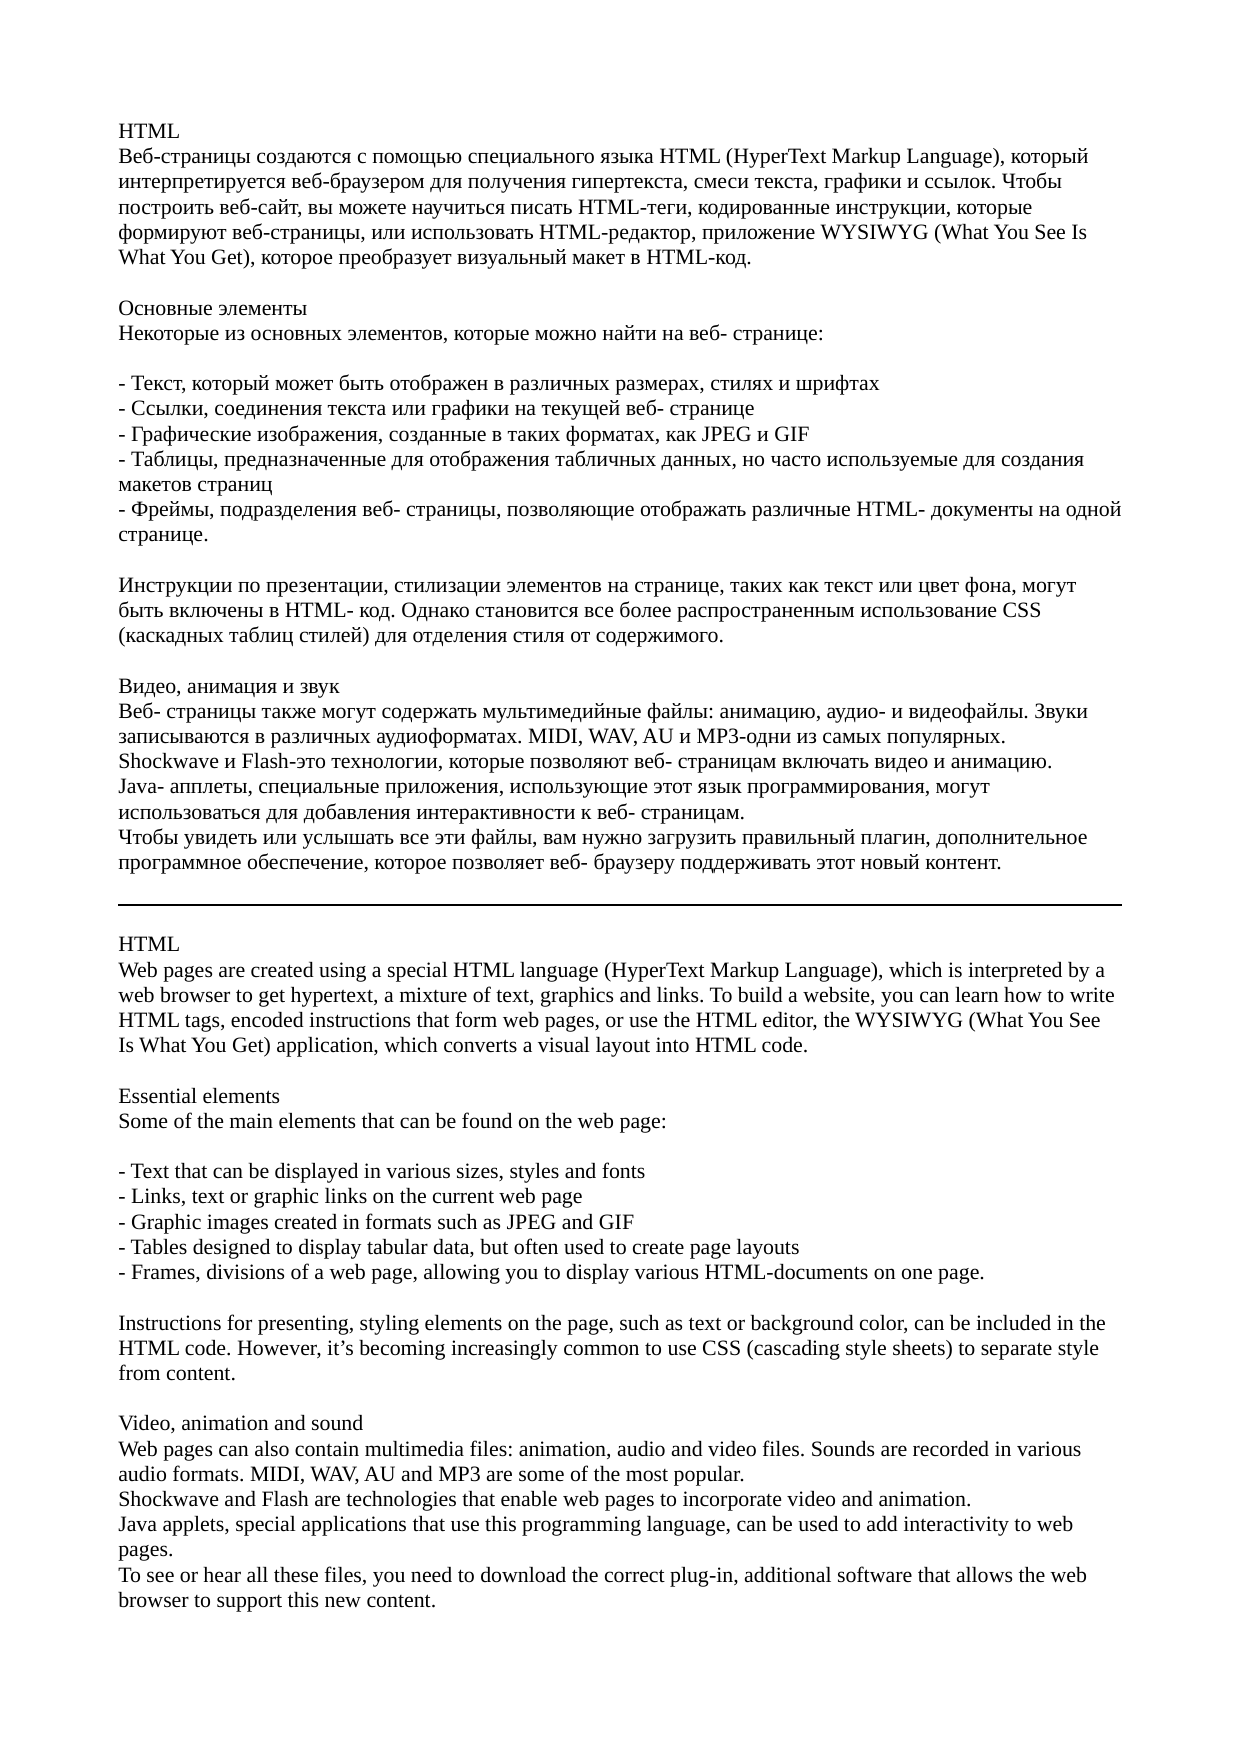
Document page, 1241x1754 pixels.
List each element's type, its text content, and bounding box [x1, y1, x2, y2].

text Web pages are created using a special HTML language (HyperText Markup Language), which is interpreted by a web browser to get hypertext, a mixture of text, graphics and links. To build a website, you can learn how to write HTML tags, encoded instructions that form web pages, or use the HTML editor, the WYSIWYG (What You See Is What You Get) application, which converts a visual layout into HTML code. [118, 957, 1122, 1057]
text Java- апплеты, специальные приложения, использующие этот язык программирования, могут использоваться для добавления интерактивности к веб- страницам. [118, 773, 1122, 824]
text HTML [118, 931, 1122, 957]
text - Фреймы, подразделения веб- страницы, позволяющие отображать различные HTML- документы на одной странице. [118, 496, 1122, 547]
text - Text that can be displayed in various sizes, styles and fonts [118, 1158, 1122, 1183]
text Некоторые из основных элементов, которые можно найти на веб- странице: [118, 320, 1122, 345]
text - Frames, divisions of a web page, allowing you to display various HTML-documents on one page. [118, 1259, 1122, 1284]
text - Графические изображения, созданные в таких форматах, как JPEG и GIF [118, 421, 1122, 446]
text Видео, анимация и звук [118, 673, 1122, 698]
text - Текст, который может быть отображен в различных размерах, стилях и шрифтах [118, 370, 1122, 395]
text Веб-страницы создаются с помощью специального языка HTML (HyperText Markup Language), который интерпретируется веб-браузером для получения гипертекста, смеси текста, графики и ссылок. Чтобы построить веб-сайт, вы можете научиться писать HTML-теги, кодированные инструкции, которые формируют веб-страницы, или использовать HTML-редактор, приложение WYSIWYG (What You See Is What You Get), которое преобразует визуальный макет в HTML-код. [118, 143, 1122, 269]
text - Tables designed to display tabular data, but often used to create page layouts [118, 1234, 1122, 1259]
text Some of the main elements that can be found on the web page: [118, 1108, 1122, 1133]
text Чтобы увидеть или услышать все эти файлы, вам нужно загрузить правильный плагин, дополнительное программное обеспечение, которое позволяет веб- браузеру поддерживать этот новый контент. [118, 824, 1122, 874]
text Java applets, special applications that use this programming language, can be used to add interactivity to web pages. [118, 1511, 1122, 1562]
text Instructions for presenting, styling elements on the page, such as text or background color, can be included in the HTML code. However, it’s becoming increasingly common to use CSS (cascading style sheets) to separate style from content. [118, 1309, 1122, 1385]
text - Links, text or graphic links on the current web page [118, 1183, 1122, 1209]
text Video, animation and sound [118, 1410, 1122, 1436]
text Web pages can also contain multimedia files: animation, audio and video files. Sounds are recorded in various audio formats. MIDI, WAV, AU and MP3 are some of the most popular. [118, 1436, 1122, 1486]
text HTML [118, 118, 1122, 143]
text - Ссылки, соединения текста или графики на текущей веб- странице [118, 395, 1122, 421]
text To see or hear all these files, you need to download the correct plug-in, additional software that allows the web browser to support this new content. [118, 1562, 1122, 1612]
text Веб- страницы также могут содержать мультимедийные файлы: анимацию, аудио- и видеофайлы. Звуки записываются в различных аудиоформатах. MIDI, WAV, AU и MP3-одни из самых популярных. [118, 698, 1122, 748]
text Essential elements [118, 1083, 1122, 1108]
text - Таблицы, предназначенные для отображения табличных данных, но часто используемые для создания макетов страниц [118, 446, 1122, 496]
text Shockwave и Flash-это технологии, которые позволяют веб- страницам включать видео и анимацию. [118, 748, 1122, 773]
text - Graphic images created in formats such as JPEG and GIF [118, 1209, 1122, 1234]
text Основные элементы [118, 294, 1122, 320]
text Shockwave and Flash are technologies that enable web pages to incorporate video and animation. [118, 1486, 1122, 1511]
text Инструкции по презентации, стилизации элементов на странице, таких как текст или цвет фона, могут быть включены в HTML- код. Однако становится все более распространенным использование CSS (каскадных таблиц стилей) для отделения стиля от содержимого. [118, 572, 1122, 647]
